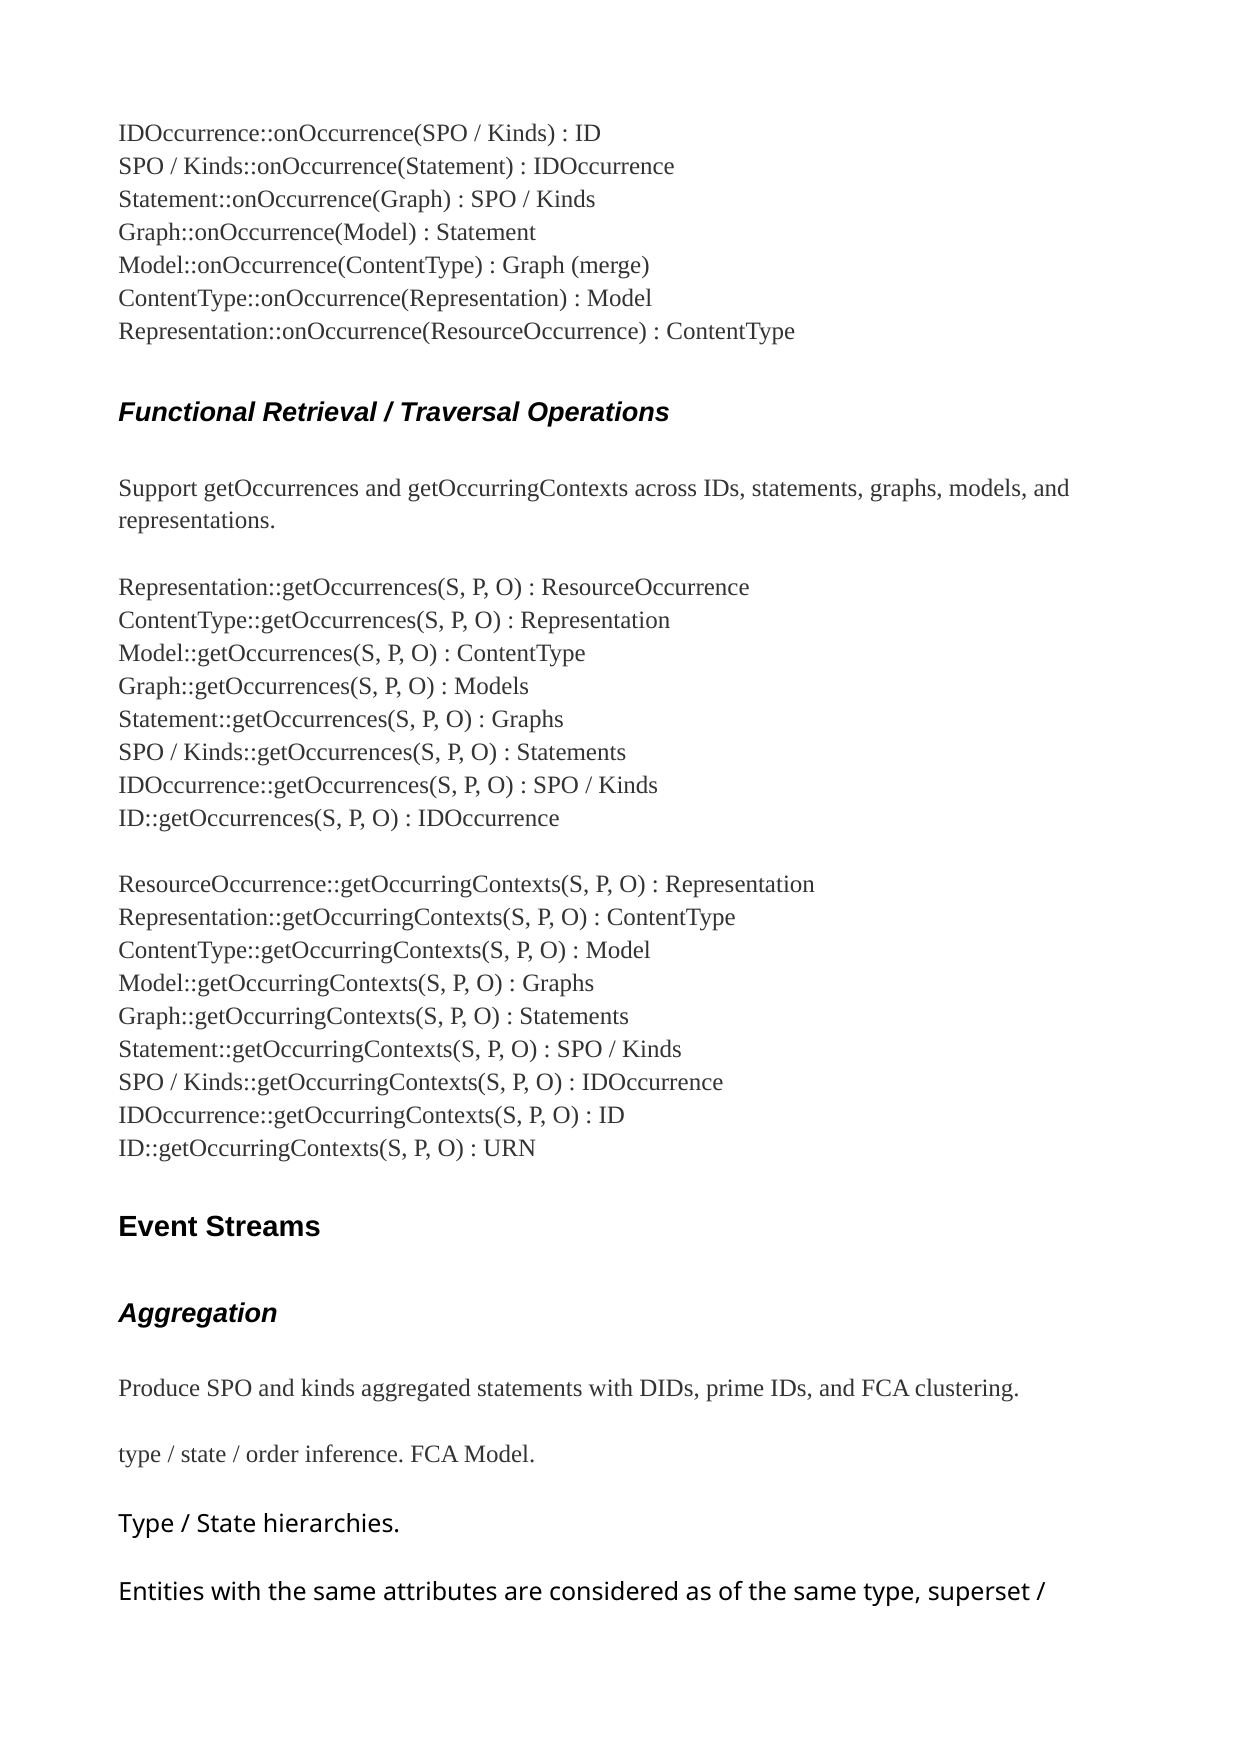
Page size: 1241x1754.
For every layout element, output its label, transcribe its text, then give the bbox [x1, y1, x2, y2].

subtitle Aggregation [118, 1297, 1122, 1328]
text ID::getOccurrences(S, P, O) : IDOccurrence [118, 803, 1122, 832]
text SPO / Kinds::getOccurrences(S, P, O) : Statements [118, 737, 1122, 766]
text Produce SPO and kinds aggregated statements with DIDs, prime IDs, and FCA clustering. [118, 1373, 1122, 1402]
text Representation::getOccurrences(S, P, O) : ResourceOccurrence [118, 572, 1122, 600]
text SPO / Kinds::getOccurringContexts(S, P, O) : IDOccurrence [118, 1067, 1122, 1096]
subtitle Event Streams [118, 1209, 1122, 1243]
text Model::getOccurringContexts(S, P, O) : Graphs [118, 968, 1122, 997]
text type / state / order inference. FCA Model. [118, 1439, 1122, 1468]
subtitle Functional Retrieval / Traversal Operations [118, 396, 1122, 427]
text ContentType::getOccurrences(S, P, O) : Representation [118, 605, 1122, 633]
text Model::getOccurrences(S, P, O) : ContentType [118, 638, 1122, 666]
text Statement::getOccurringContexts(S, P, O) : SPO / Kinds [118, 1034, 1122, 1063]
text Graph::onOccurrence(Model) : Statement [118, 217, 1122, 246]
text ResourceOccurrence::getOccurringContexts(S, P, O) : Representation [118, 869, 1122, 898]
text Model::onOccurrence(ContentType) : Graph (merge) [118, 250, 1122, 279]
text Statement::getOccurrences(S, P, O) : Graphs [118, 704, 1122, 732]
text Graph::getOccurrences(S, P, O) : Models [118, 671, 1122, 699]
text Entities with the same attributes are considered as of the same type, superset / [118, 1574, 1122, 1608]
text Representation::getOccurringContexts(S, P, O) : ContentType [118, 902, 1122, 931]
text Statement::onOccurrence(Graph) : SPO / Kinds [118, 184, 1122, 213]
text IDOccurrence::getOccurrences(S, P, O) : SPO / Kinds [118, 770, 1122, 798]
text SPO / Kinds::onOccurrence(Statement) : IDOccurrence [118, 151, 1122, 180]
text IDOccurrence::onOccurrence(SPO / Kinds) : ID [118, 118, 1122, 147]
text Graph::getOccurringContexts(S, P, O) : Statements [118, 1001, 1122, 1030]
text ContentType::getOccurringContexts(S, P, O) : Model [118, 935, 1122, 964]
text ID::getOccurringContexts(S, P, O) : URN [118, 1133, 1122, 1162]
text Support getOccurrences and getOccurringContexts across IDs, statements, graphs, models, and representations. [118, 473, 1122, 534]
text Type / State hierarchies. [118, 1506, 1122, 1539]
text Representation::onOccurrence(ResourceOccurrence) : ContentType [118, 316, 1122, 345]
text IDOccurrence::getOccurringContexts(S, P, O) : ID [118, 1100, 1122, 1129]
text ContentType::onOccurrence(Representation) : Model [118, 283, 1122, 312]
